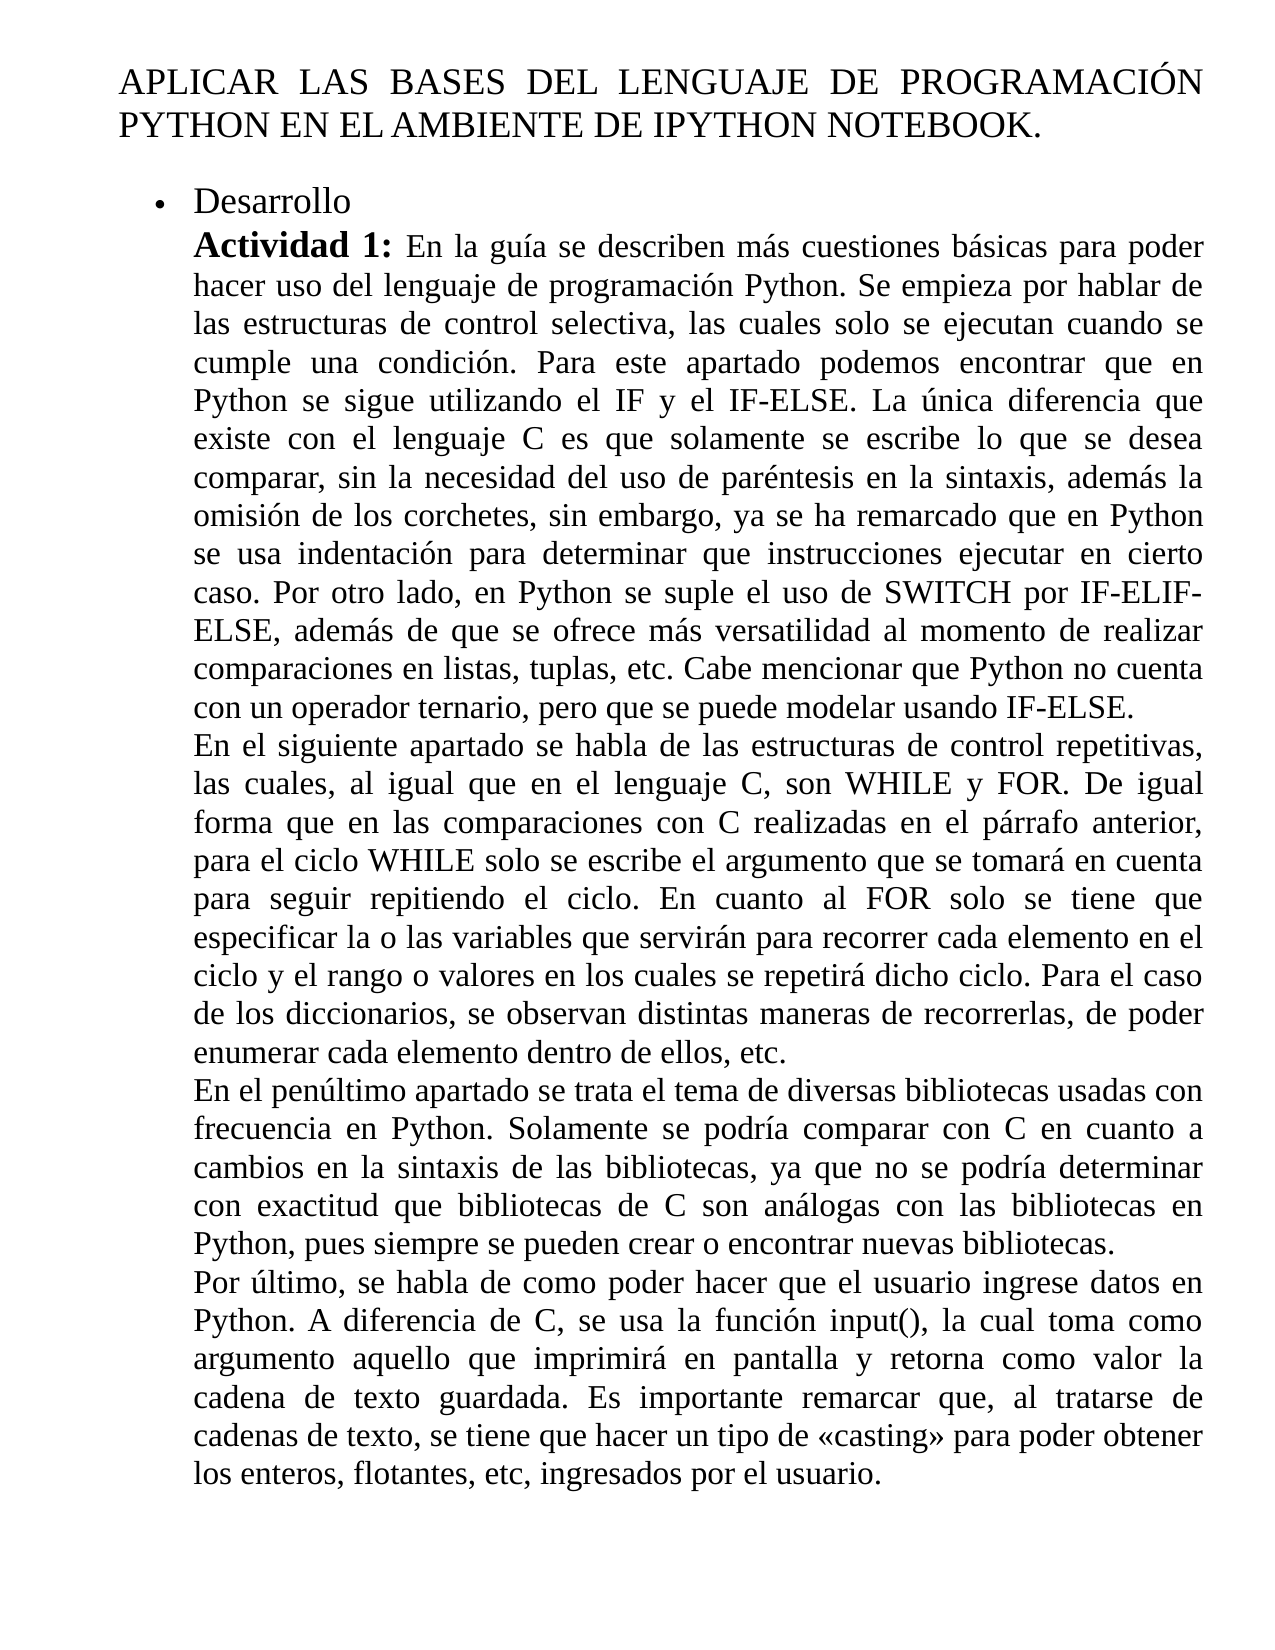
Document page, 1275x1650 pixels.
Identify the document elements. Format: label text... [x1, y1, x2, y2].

list Desarrollo [156, 179, 1205, 222]
text En el penúltimo apartado se trata el tema de diversas bibliotecas usadas con frecuencia en Python. Solamente se podría comparar con C en cuanto a cambios en la sintaxis de las bibliotecas, ya que no se podría determinar con exactitud que bibliotecas de C son análogas con las bibliotecas en Python, pues siempre se pueden crear o encontrar nuevas bibliotecas. [193, 1070, 1205, 1262]
text En el siguiente apartado se habla de las estructuras de control repetitivas, las cuales, al igual que en el lenguaje C, son WHILE y FOR. De igual forma que en las comparaciones con C realizadas en el párrafo anterior, para el ciclo WHILE solo se escribe el argumento que se tomará en cuenta para seguir repitiendo el ciclo. En cuanto al FOR solo se tiene que especificar la o las variables que servirán para recorrer cada elemento en el ciclo y el rango o valores en los cuales se repetirá dicho ciclo. Para el caso de los diccionarios, se observan distintas maneras de recorrerlas, de poder enumerar cada elemento dentro de ellos, etc. [193, 725, 1205, 1070]
text APLICAR LAS BASES DEL LENGUAJE DE PROGRAMACIÓN PYTHON EN EL AMBIENTE DE IPYTHON NOTEBOOK. [118, 59, 1205, 145]
text Actividad 1: En la guía se describen más cuestiones básicas para poder hacer uso del lenguaje de programación Python. Se empieza por hablar de las estructuras de control selectiva, las cuales solo se ejecutan cuando se cumple una condición. Para este apartado podemos encontrar que en Python se sigue utilizando el IF y el IF-ELSE. La única diferencia que existe con el lenguaje C es que solamente se escribe lo que se desea comparar, sin la necesidad del uso de paréntesis en la sintaxis, además la omisión de los corchetes, sin embargo, ya se ha remarcado que en Python se usa indentación para determinar que instrucciones ejecutar en cierto caso. Por otro lado, en Python se suple el uso de SWITCH por IF-ELIF-ELSE, además de que se ofrece más versatilidad al momento de realizar comparaciones en listas, tuplas, etc. Cabe mencionar que Python no cuenta con un operador ternario, pero que se puede modelar usando IF-ELSE. [193, 222, 1205, 725]
text Por último, se habla de como poder hacer que el usuario ingrese datos en Python. A diferencia de C, se usa la función input(), la cual toma como argumento aquello que imprimirá en pantalla y retorna como valor la cadena de texto guardada. Es importante remarcar que, al tratarse de cadenas de texto, se tiene que hacer un tipo de «casting» para poder obtener los enteros, flotantes, etc, ingresados por el usuario. [193, 1262, 1205, 1492]
